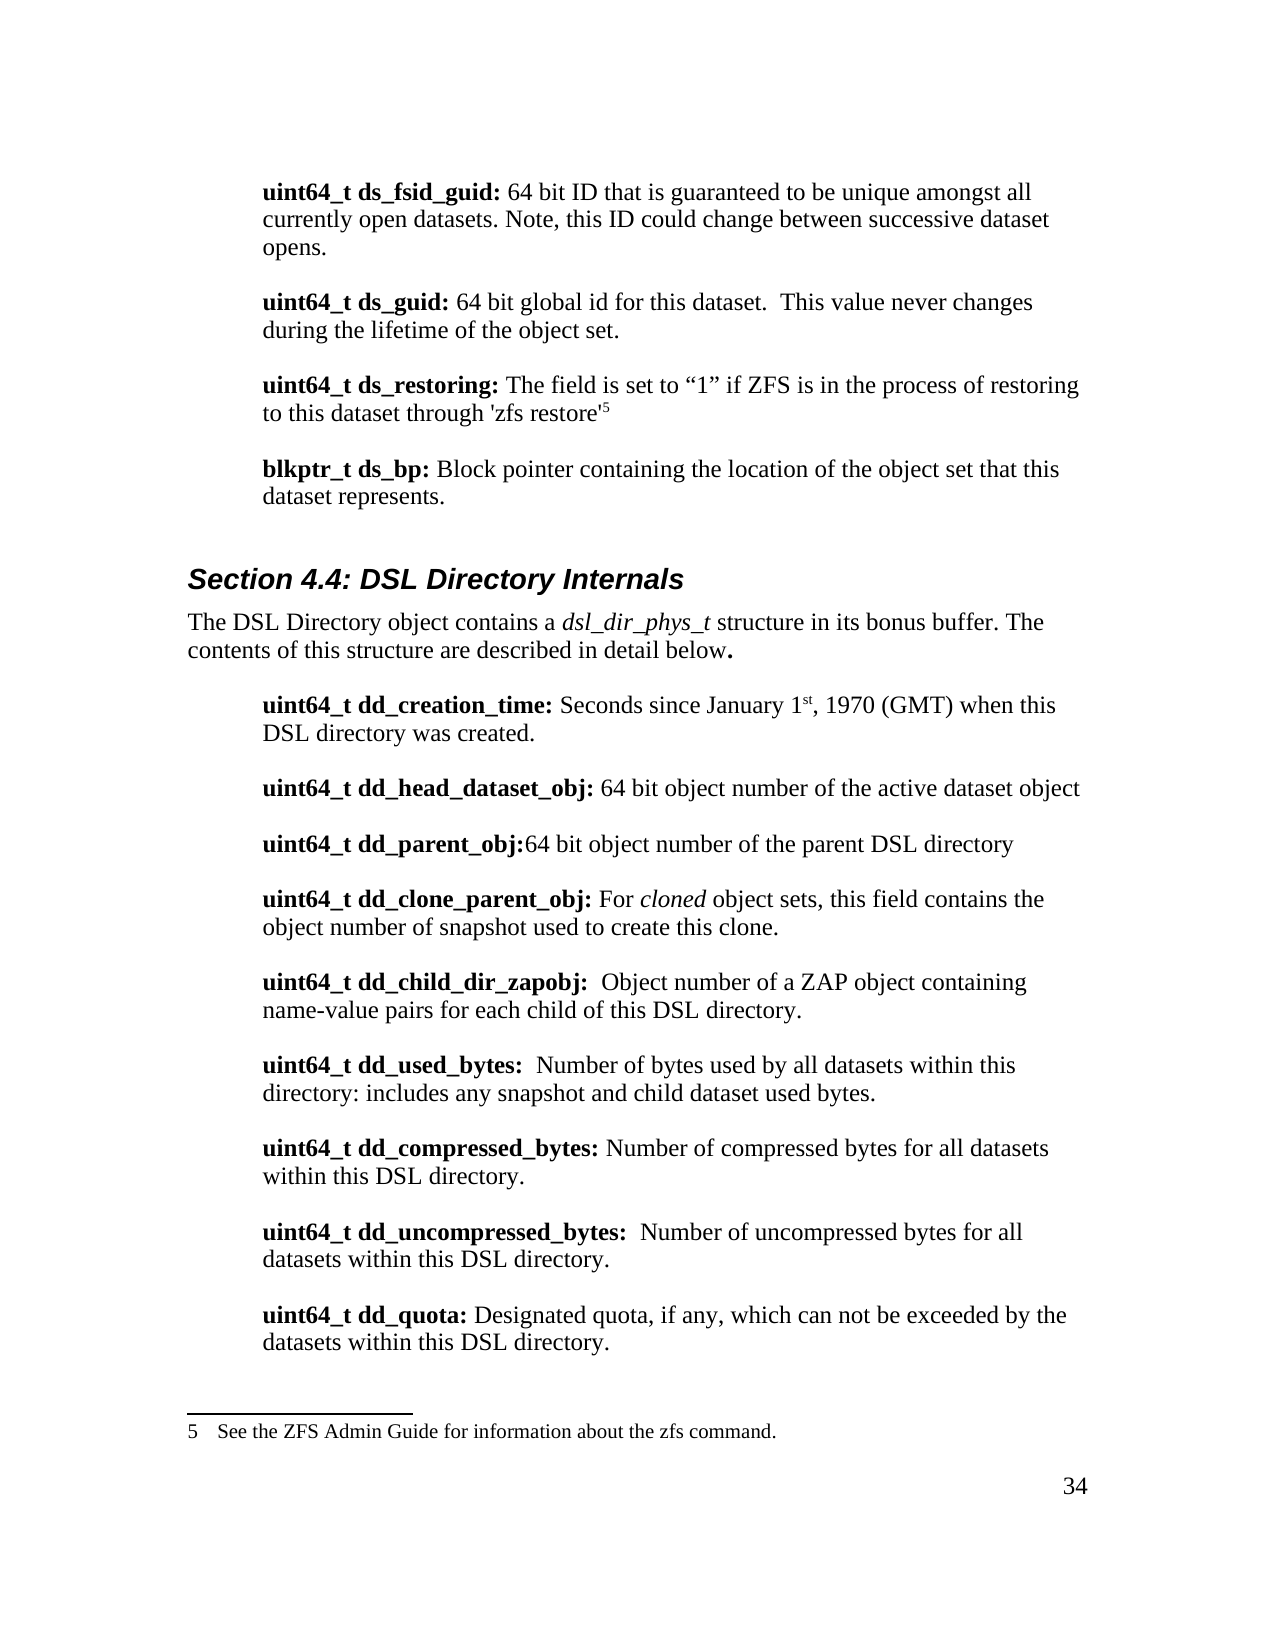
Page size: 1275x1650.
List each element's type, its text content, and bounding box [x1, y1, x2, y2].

text uint64_t dd_used_bytes: Number of bytes used by all datasets within this directory: includes any snapshot and child dataset used bytes. [262, 1051, 1087, 1107]
text uint64_t dd_child_dir_zapobj: Object number of a ZAP object containing name-value pairs for each child of this DSL directory. [262, 968, 1087, 1024]
text uint64_t ds_restoring: The field is set to “1” if ZFS is in the process of restoring to this dataset through 'zfs restore' [262, 372, 1087, 427]
text uint64_t dd_creation_time: Seconds since January 1st, 1970 (GMT) when this DSL directory was created. [262, 691, 1087, 747]
text uint64_t dd_uncompressed_bytes: Number of uncompressed bytes for all datasets within this DSL directory. [262, 1218, 1087, 1273]
text uint64_t dd_clone_parent_obj: For cloned object sets, this field contains the object number of snapshot used to create this clone. [262, 885, 1087, 941]
text uint64_t dd_parent_obj:64 bit object number of the parent DSL directory [262, 830, 1087, 857]
text uint64_t ds_guid: 64 bit global id for this dataset. This value never changes during the lifetime of the object set. [262, 288, 1087, 344]
text uint64_t dd_head_dataset_obj: 64 bit object number of the active dataset object [262, 774, 1087, 802]
text blkptr_t ds_bp: Block pointer containing the location of the object set that this dataset represents. [262, 455, 1087, 510]
text uint64_t dd_compressed_bytes: Number of compressed bytes for all datasets within this DSL directory. [262, 1134, 1087, 1190]
text uint64_t dd_quota: Designated quota, if any, which can not be exceeded by the datasets within this DSL directory. [262, 1301, 1087, 1356]
subtitle Section 4.4: DSL Directory Internals [187, 563, 1087, 596]
text The DSL Directory object contains a dsl_dir_phys_t structure in its bonus buffer. The contents of this structure are described in detail below. [187, 608, 1087, 663]
text uint64_t ds_fsid_guid: 64 bit ID that is guaranteed to be unique amongst all currently open datasets. Note, this ID could change between successive dataset opens. [262, 178, 1087, 261]
text See the ZFS Admin Guide for information about the zfs command. [187, 1420, 1087, 1443]
